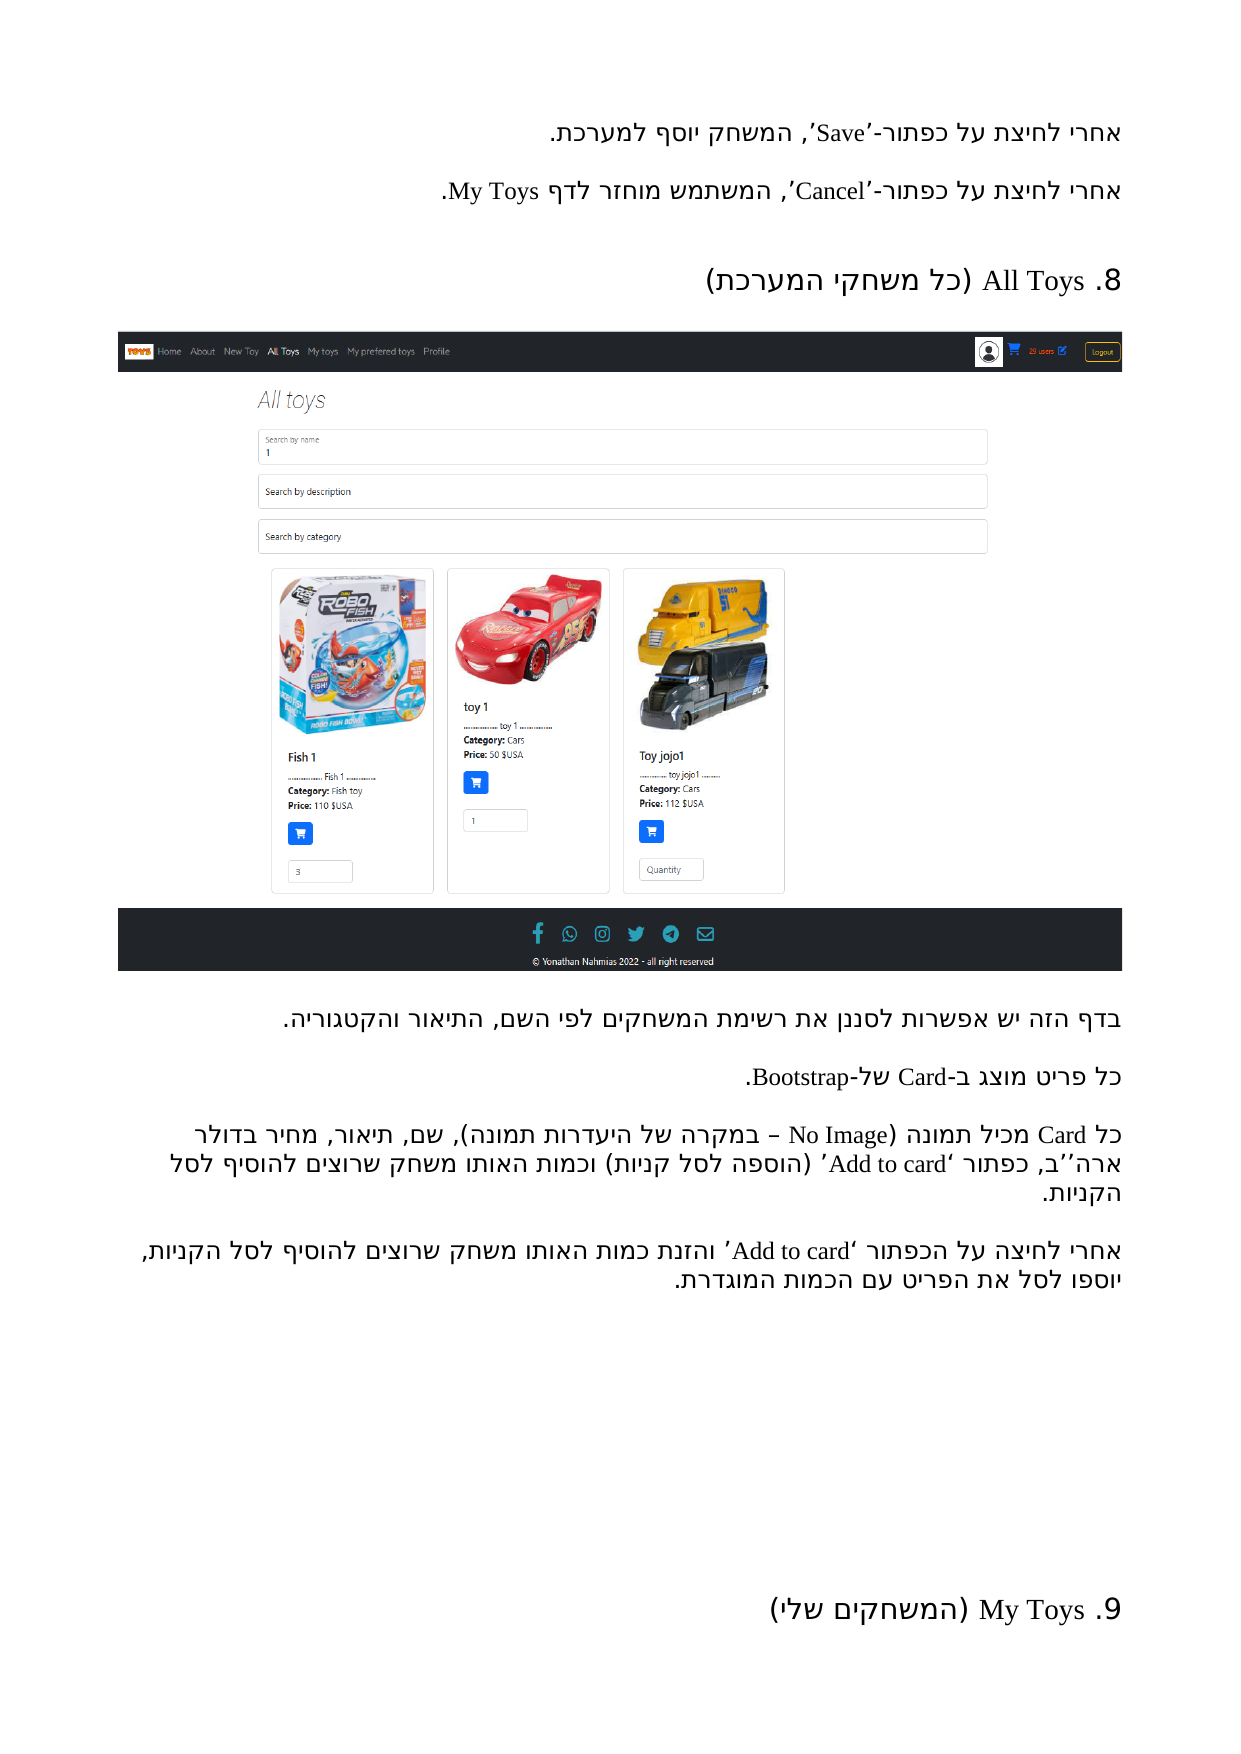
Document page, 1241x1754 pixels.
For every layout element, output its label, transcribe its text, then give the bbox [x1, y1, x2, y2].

text 9. My Toys (המשחקים שלי) [118, 1592, 1122, 1626]
text אחרי לחיצת על כפתור-’Save’, המשחק יוסף למערכת. [118, 118, 1122, 147]
text כל Card מכיל תמונה (No Image – במקרה של היעדרות תמונה), שם, תיאור, מחיר בדולר ארה’’ב, כפתור ‘Add to card’ (הוספה לסל קניות) וכמות האותו משחק שרוצים להוסיף לסל הקניות. [118, 1120, 1122, 1208]
text אחרי לחיצה על הכפתור ‘Add to card’ והזנת כמות האותו משחק שרוצים להוסיף לסל הקניות, יוספו לסל את הפריט עם הכמות המוגדרת. [118, 1236, 1122, 1295]
text בדף הזה יש אפשרות לסננן את רשימת המשחקים לפי השם, התיאור והקטגוריה. [118, 1004, 1122, 1033]
text כל פריט מוצג ב-Card של-Bootstrap. [118, 1062, 1122, 1091]
text אחרי לחיצת על כפתור-’Cancel’, המשתמש מוחזר לדף My Toys. [118, 176, 1122, 205]
text 8. All Toys (כל משחקי המערכת) [118, 263, 1122, 297]
picture [118, 330, 1123, 971]
